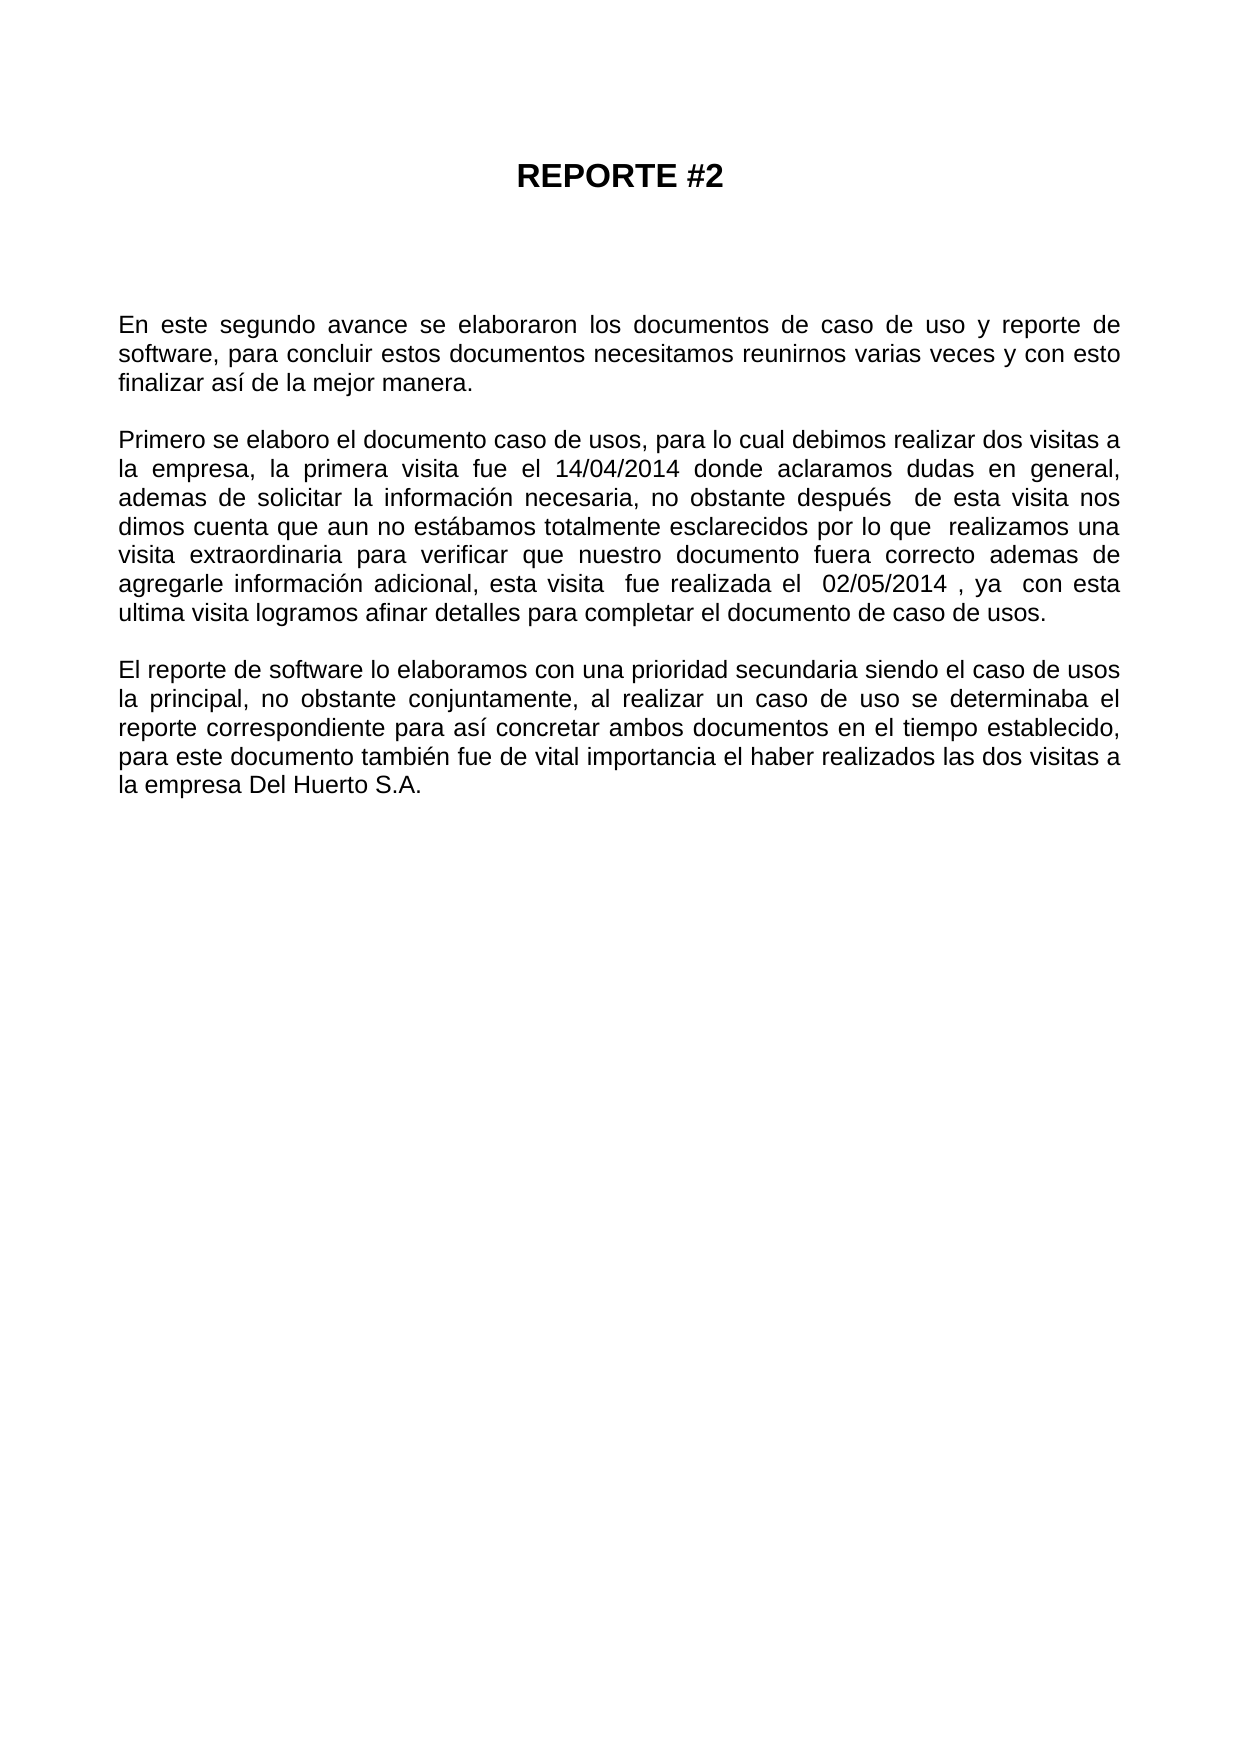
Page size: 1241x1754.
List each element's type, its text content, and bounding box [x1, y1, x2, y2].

text Primero se elaboro el documento caso de usos, para lo cual debimos realizar dos visitas a la empresa, la primera visita fue el 14/04/2014 donde aclaramos dudas en general, ademas de solicitar la información necesaria, no obstante después de esta visita nos dimos cuenta que aun no estábamos totalmente esclarecidos por lo que realizamos una visita extraordinaria para verificar que nuestro documento fuera correcto ademas de agregarle información adicional, esta visita fue realizada el 02/05/2014 , ya con esta ultima visita logramos afinar detalles para completar el documento de caso de usos. [118, 425, 1122, 627]
text REPORTE #2 [118, 157, 1122, 195]
text El reporte de software lo elaboramos con una prioridad secundaria siendo el caso de usos la principal, no obstante conjuntamente, al realizar un caso de uso se determinaba el reporte correspondiente para así concretar ambos documentos en el tiempo establecido, para este documento también fue de vital importancia el haber realizados las dos visitas a la empresa Del Huerto S.A. [118, 655, 1122, 799]
text En este segundo avance se elaboraron los documentos de caso de uso y reporte de software, para concluir estos documentos necesitamos reunirnos varias veces y con esto finalizar así de la mejor manera. [118, 310, 1122, 397]
